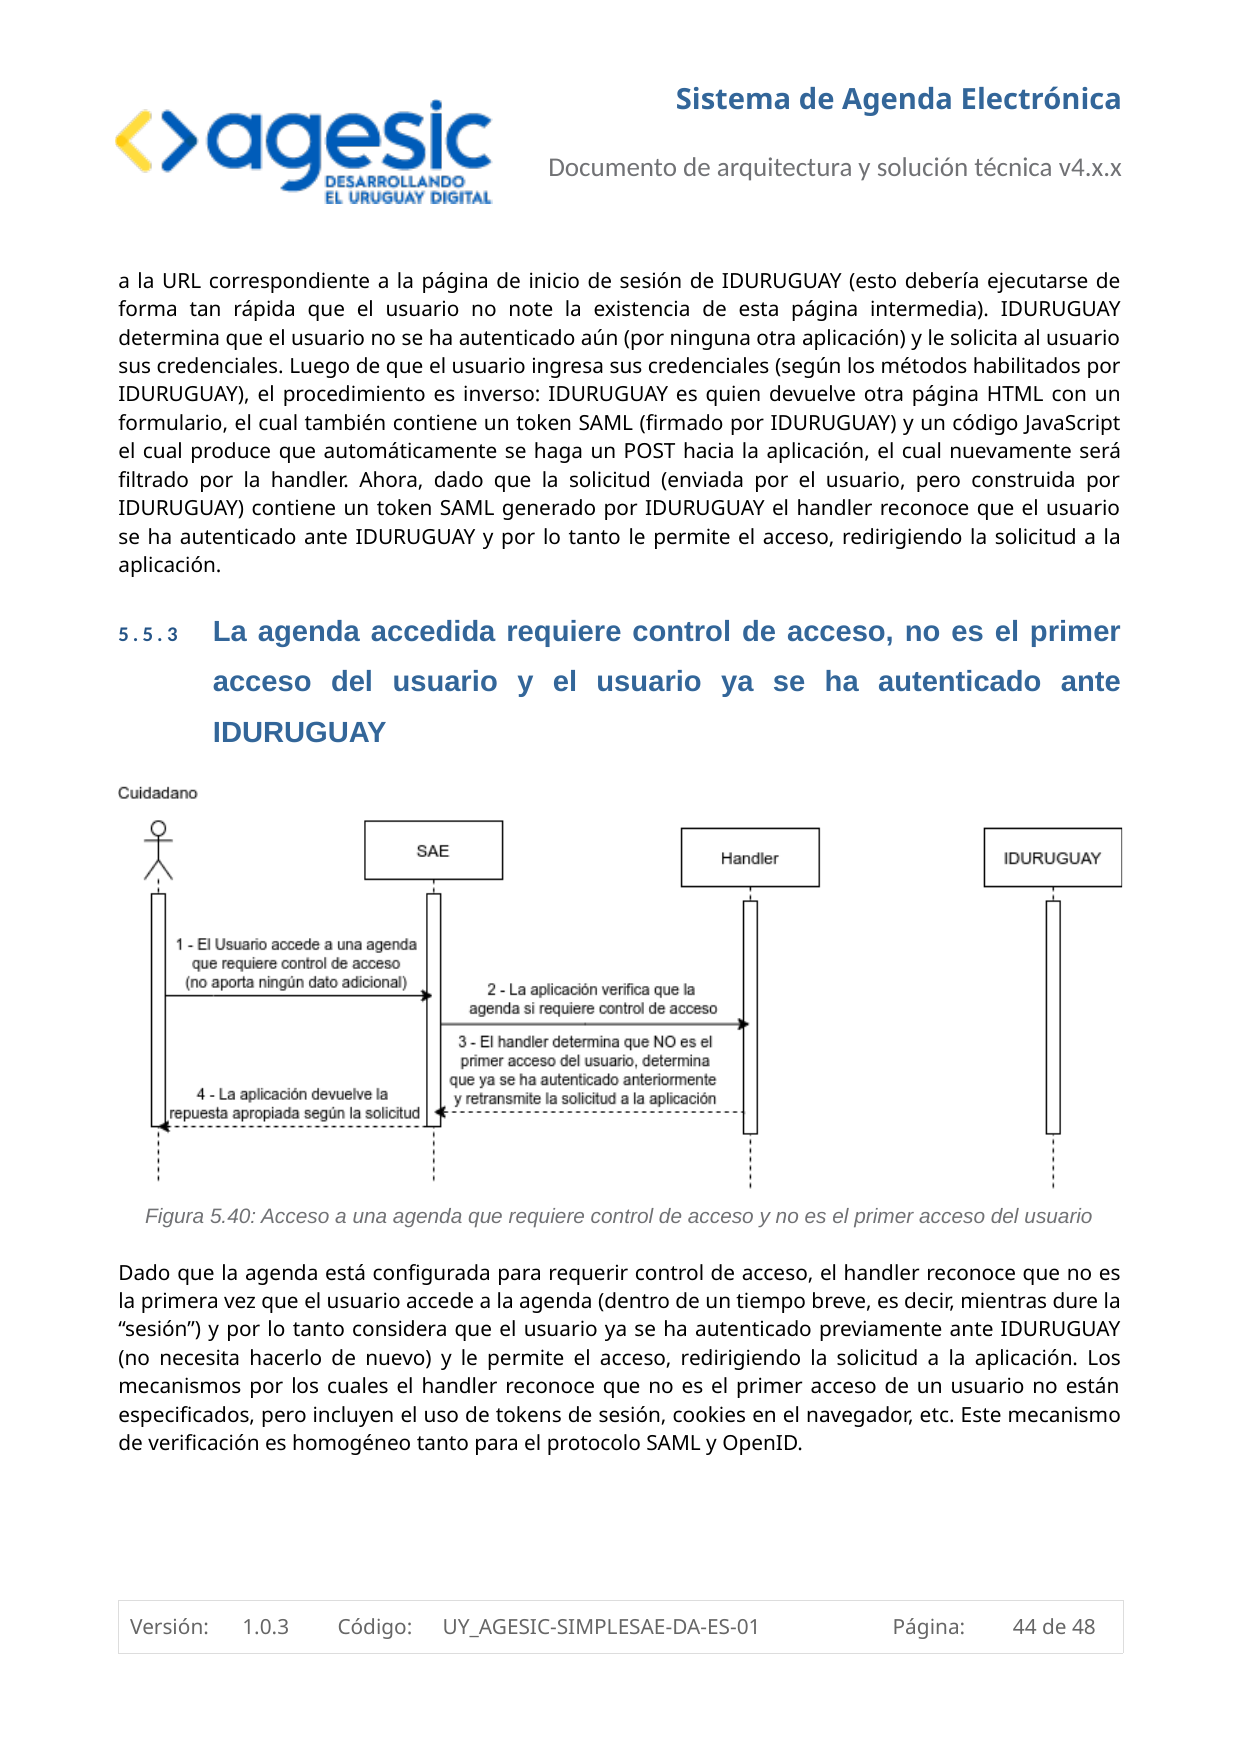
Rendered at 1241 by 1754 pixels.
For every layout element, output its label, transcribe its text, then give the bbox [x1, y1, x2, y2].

picture [118, 777, 1123, 1193]
picture [115, 99, 493, 204]
text Figura 5.40: Acceso a una agenda que requiere control de acceso y no es el primer acceso del usuario [118, 1193, 1122, 1228]
subtitle La agenda accedida requiere control de acceso, no es el primer acceso del usuario y el usuario ya se ha autenticado ante IDURUGUAY [118, 614, 1122, 748]
text a la URL correspondiente a la página de inicio de sesión de IDURUGUAY (esto debería ejecutarse de forma tan rápida que el usuario no note la existencia de esta página intermedia). IDURUGUAY determina que el usuario no se ha autenticado aún (por ninguna otra aplicación) y le solicita al usuario sus credenciales. Luego de que el usuario ingresa sus credenciales (según los métodos habilitados por IDURUGUAY), el procedimiento es inverso: IDURUGUAY es quien devuelve otra página HTML con un formulario, el cual también contiene un token SAML (firmado por IDURUGUAY) y un código JavaScript el cual produce que automáticamente se haga un POST hacia la aplicación, el cual nuevamente será filtrado por la handler. Ahora, dado que la solicitud (enviada por el usuario, pero construida por IDURUGUAY) contiene un token SAML generado por IDURUGUAY el handler reconoce que el usuario se ha autenticado ante IDURUGUAY y por lo tanto le permite el acceso, redirigiendo la solicitud a la aplicación. [118, 266, 1122, 579]
text Dado que la agenda está configurada para requerir control de acceso, el handler reconoce que no es la primera vez que el usuario accede a la agenda (dentro de un tiempo breve, es decir, mientras dure la “sesión”) y por lo tanto considera que el usuario ya se ha autenticado previamente ante IDURUGUAY (no necesita hacerlo de nuevo) y le permite el acceso, redirigiendo la solicitud a la aplicación. Los mecanismos por los cuales el handler reconoce que no es el primer acceso de un usuario no están especificados, pero incluyen el uso de tokens de sesión, cookies en el navegador, etc. Este mecanismo de verificación es homogéneo tanto para el protocolo SAML y OpenID. [118, 1228, 1122, 1457]
